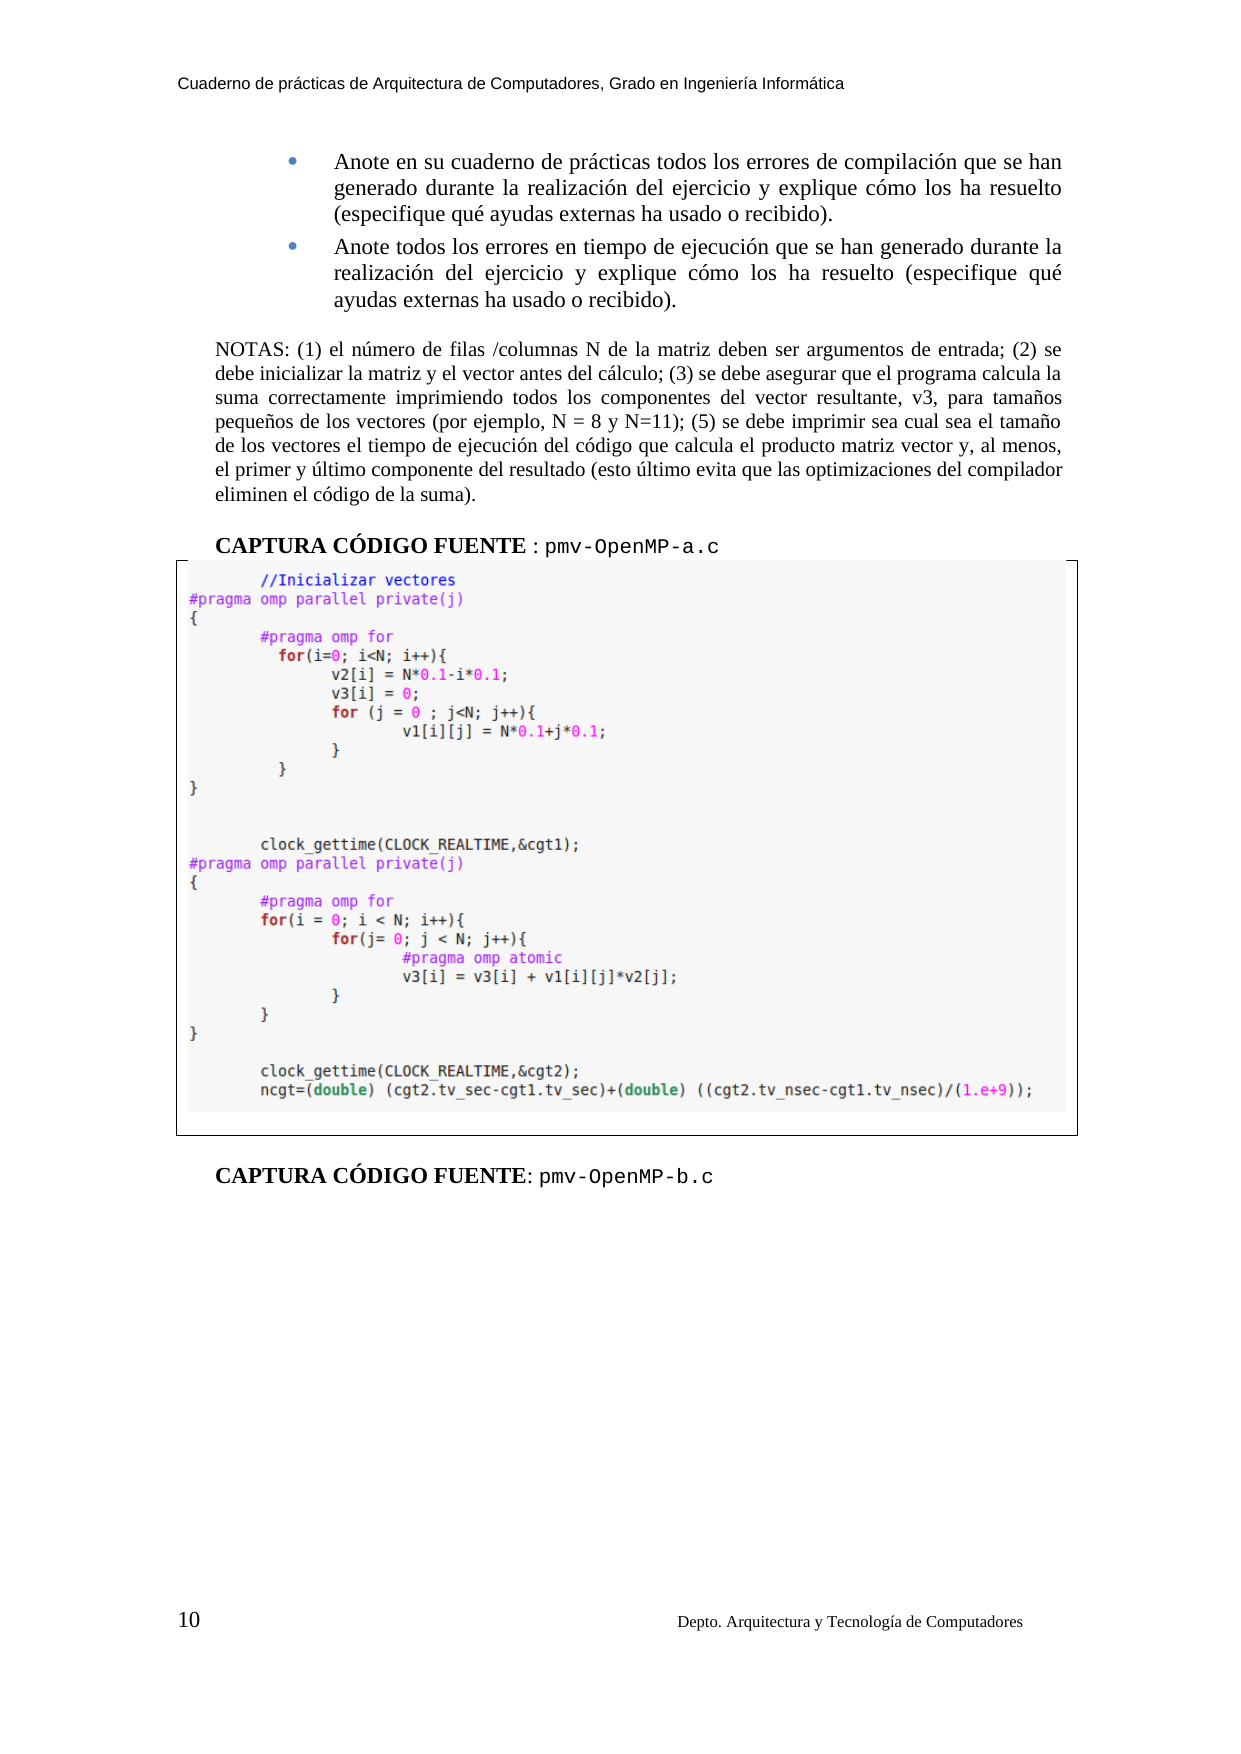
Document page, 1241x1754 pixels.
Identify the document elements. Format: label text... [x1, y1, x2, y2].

picture [187, 560, 1067, 1112]
text CAPTURA CÓDIGO FUENTE : pmv-OpenMP-a.c [215, 532, 1063, 559]
table_header [177, 561, 1077, 1135]
list Anote todos los errores en tiempo de ejecución que se han generado durante la realización del ejercicio y explique cómo los ha resuelto (especifique qué ayudas externas ha usado o recibido). [288, 233, 1063, 312]
list NOTAS: (1) el número de filas /columnas N de la matriz deben ser argumentos de entrada; (2) se debe inicializar la matriz y el vector antes del cálculo; (3) se debe asegurar que el programa calcula la suma correctamente imprimiendo todos los componentes del vector resultante, v3, para tamaños pequeños de los vectores (por ejemplo, N = 8 y N=11); (5) se debe imprimir sea cual sea el tamaño de los vectores el tiempo de ejecución del código que calcula el producto matriz vector y, al menos, el primer y último componente del resultado (esto último evita que las optimizaciones del compilador eliminen el código de la suma). [215, 337, 1063, 506]
list Anote en su cuaderno de prácticas todos los errores de compilación que se han generado durante la realización del ejercicio y explique cómo los ha resuelto (especifique qué ayudas externas ha usado o recibido). [288, 148, 1063, 227]
text CAPTURA CÓDIGO FUENTE: pmv-OpenMP-b.c [215, 1162, 1063, 1190]
